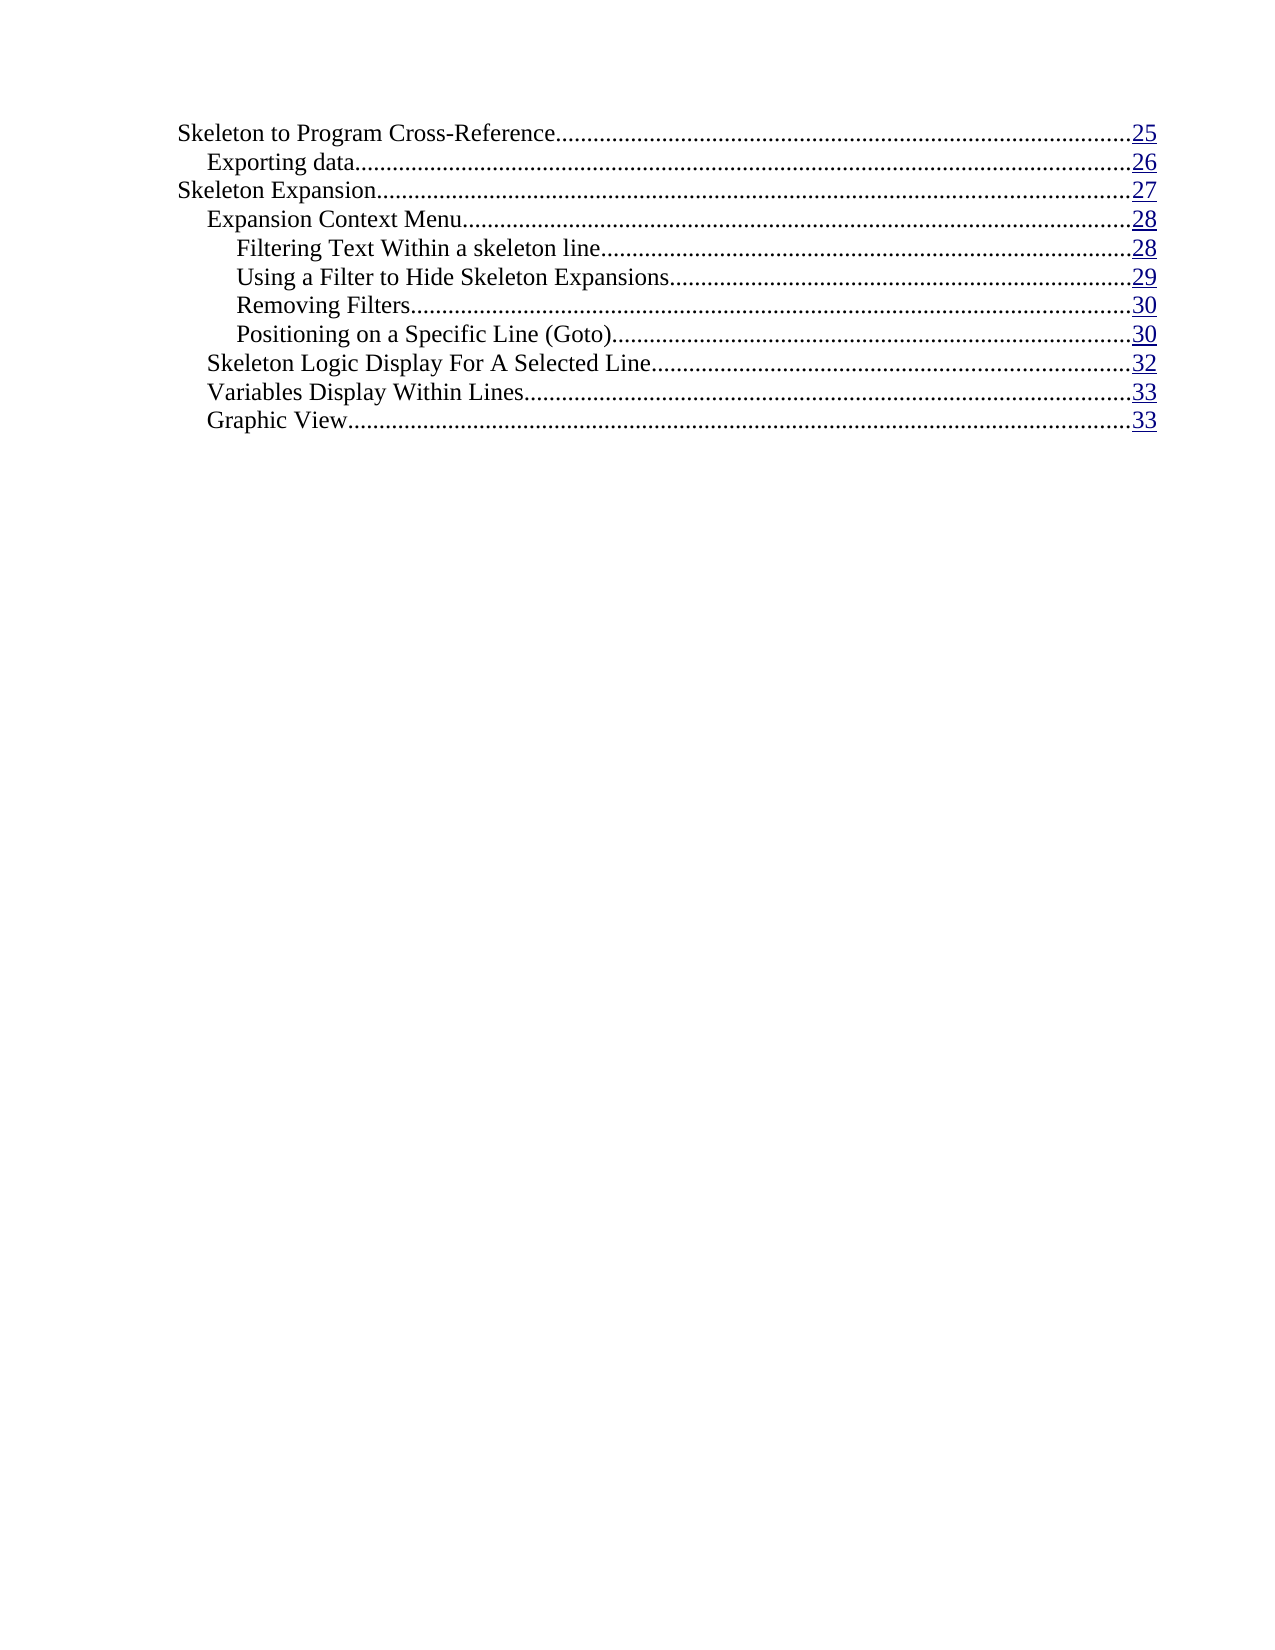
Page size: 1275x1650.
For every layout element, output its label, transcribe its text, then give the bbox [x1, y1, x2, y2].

text Variables Display Within Lines 33 [207, 377, 1157, 406]
text Removing Filters 30 [236, 291, 1157, 319]
text Using a Filter to Hide Skeleton Expansions 29 [236, 262, 1157, 291]
text Expansion Context Menu 28 [207, 204, 1157, 233]
text Exporting data 26 [207, 147, 1157, 176]
text Skeleton Expansion 27 [177, 176, 1157, 204]
text Graphic View 33 [207, 406, 1157, 434]
text Positioning on a Specific Line (Goto) 30 [236, 319, 1157, 348]
text Skeleton Logic Display For A Selected Line 32 [207, 348, 1157, 377]
text Skeleton to Program Cross-Reference 25 [177, 118, 1157, 147]
text Filtering Text Within a skeleton line 28 [236, 233, 1157, 262]
